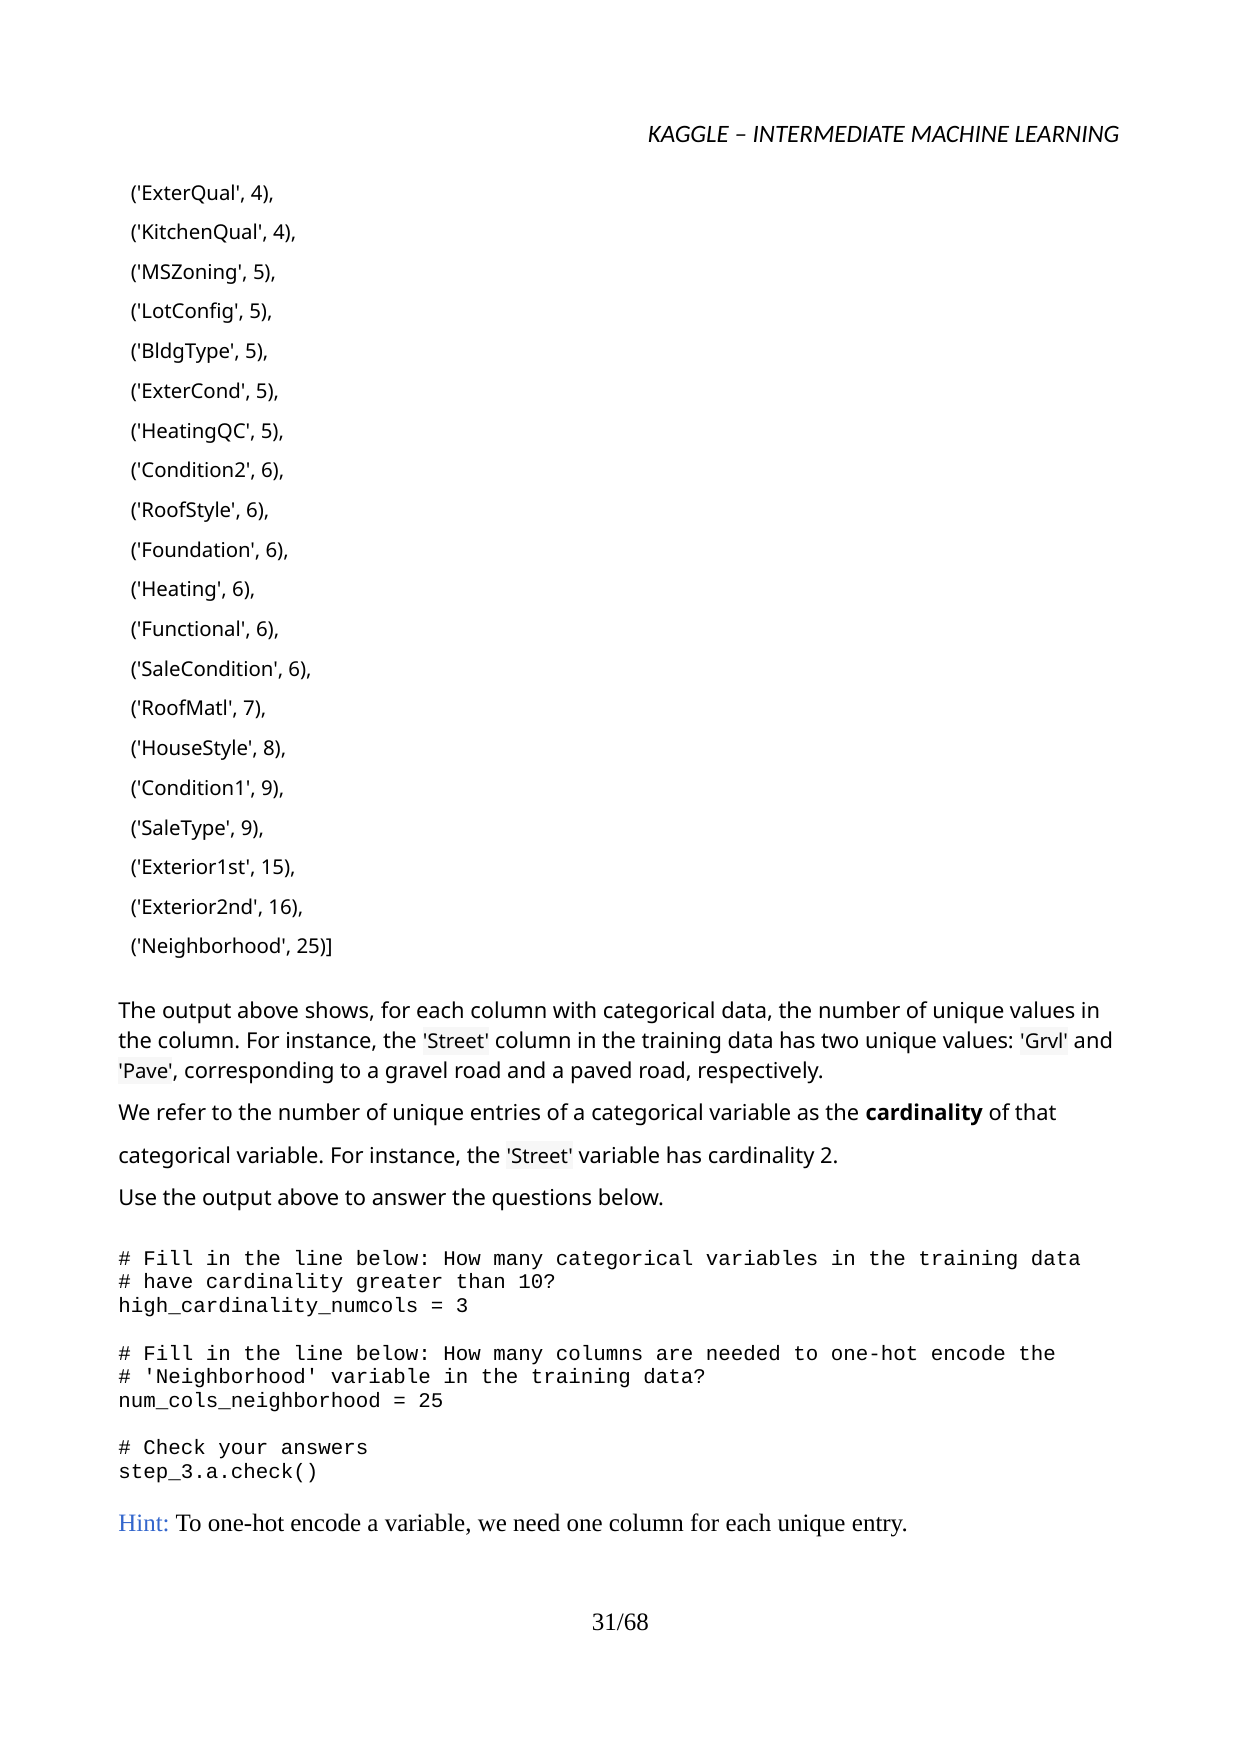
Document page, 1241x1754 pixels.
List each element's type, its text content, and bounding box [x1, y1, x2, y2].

text ('RoofStyle', 6), [118, 496, 1122, 524]
text ('Functional', 6), [118, 615, 1122, 643]
text # Check your answers [118, 1437, 1122, 1461]
text ('Exterior1st', 15), [118, 853, 1122, 881]
text ('ExterQual', 4), [118, 178, 1122, 206]
text ('Condition1', 9), [118, 773, 1122, 801]
text Hint: To one-hot encode a variable, we need one column for each unique entry. [118, 1508, 1122, 1537]
text ('LotConfig', 5), [118, 297, 1122, 325]
text ('RoofMatl', 7), [118, 694, 1122, 722]
text ('HouseStyle', 8), [118, 734, 1122, 762]
text ('ExterCond', 5), [118, 377, 1122, 404]
text num_cols_neighborhood = 25 [118, 1390, 1122, 1413]
text The output above shows, for each column with categorical data, the number of unique values in the column. For instance, the 'Street' column in the training data has two unique values: 'Grvl' and 'Pave', corresponding to a gravel road and a paved road, respectively. [118, 996, 1122, 1085]
text ('Neighborhood', 25)] [118, 932, 1122, 960]
text high_cardinality_numcols = 3 [118, 1295, 1122, 1319]
text We refer to the number of unique entries of a categorical variable as the cardinality of that categorical variable. For instance, the 'Street' variable has cardinality 2. [118, 1097, 1122, 1169]
text # 'Neighborhood' variable in the training data? [118, 1366, 1122, 1390]
text ('Exterior2nd', 16), [118, 892, 1122, 921]
text ('BldgType', 5), [118, 337, 1122, 365]
text # have cardinality greater than 10? [118, 1272, 1122, 1295]
text # Fill in the line below: How many columns are needed to one-hot encode the [118, 1342, 1122, 1366]
text step_3.a.check() [118, 1461, 1122, 1484]
text ('SaleCondition', 6), [118, 654, 1122, 682]
text ('Condition2', 6), [118, 456, 1122, 484]
text ('MSZoning', 5), [118, 257, 1122, 286]
text Use the output above to answer the questions below. [118, 1182, 1122, 1212]
text ('Foundation', 6), [118, 535, 1122, 563]
text ('Heating', 6), [118, 575, 1122, 603]
text ('SaleType', 9), [118, 813, 1122, 841]
text ('HeatingQC', 5), [118, 416, 1122, 444]
text ('KitchenQual', 4), [118, 218, 1122, 246]
text # Fill in the line below: How many categorical variables in the training data [118, 1248, 1122, 1272]
